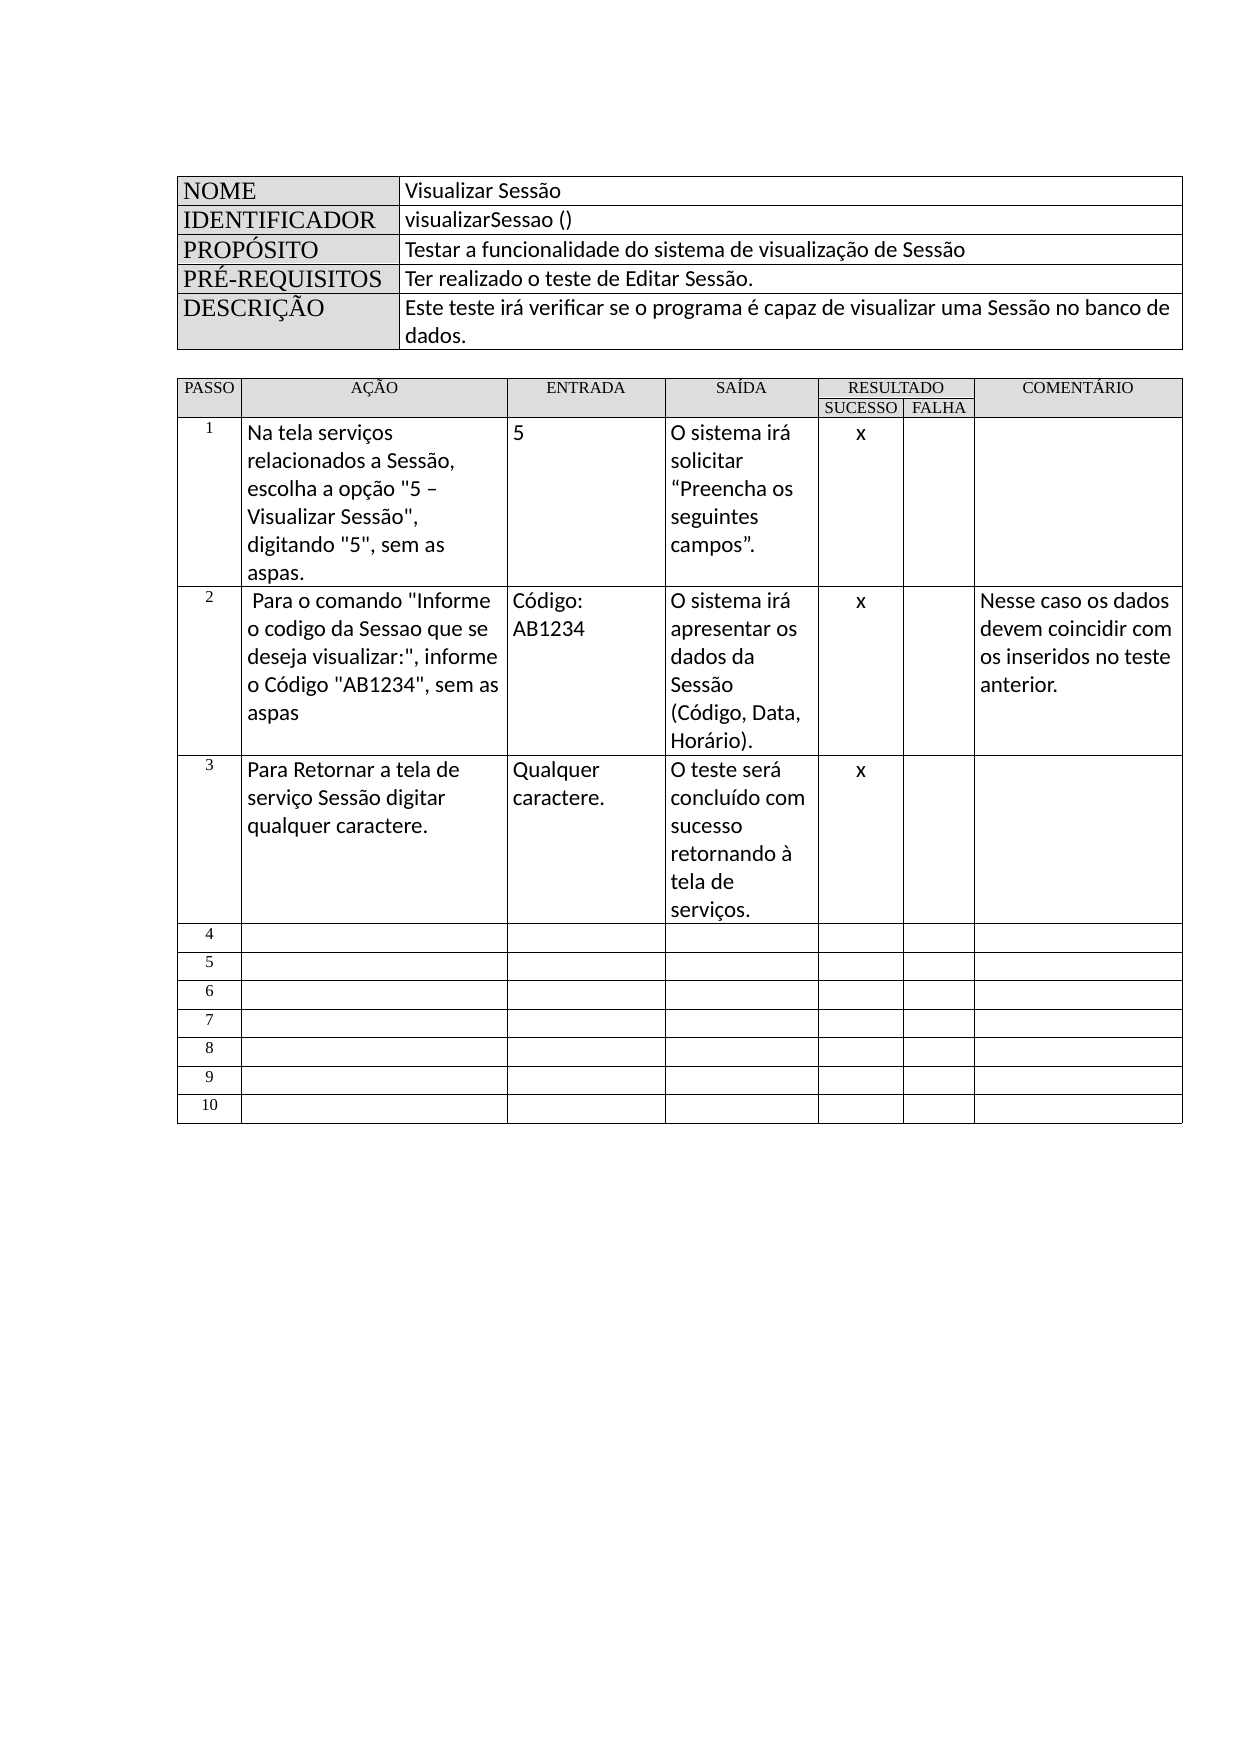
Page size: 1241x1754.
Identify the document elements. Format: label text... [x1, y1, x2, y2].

table_cell [904, 1010, 974, 1037]
table_cell [819, 1067, 903, 1094]
table_cell [508, 1038, 665, 1066]
table_header SAÍDA [666, 379, 818, 417]
table_cell [904, 1038, 974, 1066]
table_cell [666, 953, 818, 980]
table_cell [666, 1067, 818, 1094]
table_cell [508, 924, 665, 952]
table_header AÇÃO [242, 379, 507, 417]
table_cell [666, 981, 818, 1009]
table_cell [666, 1038, 818, 1066]
table_header RESULTADO [819, 379, 974, 397]
table_cell [975, 981, 1182, 1009]
table_cell x [819, 756, 903, 923]
table_header PASSO [178, 379, 241, 417]
table_cell [508, 981, 665, 1009]
table_cell [904, 587, 974, 754]
table_cell 9 [178, 1067, 241, 1094]
table_cell 5 [178, 953, 241, 980]
table_cell [819, 981, 903, 1009]
table_cell [242, 981, 507, 1009]
table_cell [508, 1067, 665, 1094]
table_cell [904, 953, 974, 980]
table_cell 7 [178, 1010, 241, 1037]
table_cell PROPÓSITO [178, 235, 399, 263]
table_cell [242, 1038, 507, 1066]
table_cell [242, 953, 507, 980]
table_cell Para Retornar a tela de serviço Sessão digitar qualquer caractere. [242, 756, 507, 923]
table_cell O teste será concluído com sucesso retornando à tela de serviços. [666, 756, 818, 923]
table_cell [666, 1095, 818, 1123]
table_cell [242, 1010, 507, 1037]
table_cell 1 [178, 418, 241, 586]
table_cell visualizarSessao () [400, 206, 1182, 234]
table_cell Qualquer caractere. [508, 756, 665, 923]
table_cell [508, 1010, 665, 1037]
table_cell [508, 953, 665, 980]
table_cell [242, 924, 507, 952]
table_cell [819, 1010, 903, 1037]
table_cell [666, 924, 818, 952]
table_cell x [819, 418, 903, 586]
table_cell 2 [178, 587, 241, 754]
table_cell [975, 1038, 1182, 1066]
table_cell [819, 1038, 903, 1066]
table_header ENTRADA [508, 379, 665, 417]
table_cell [975, 953, 1182, 980]
table_cell DESCRIÇÃO [178, 294, 399, 349]
table_cell 3 [178, 756, 241, 923]
table_cell [975, 418, 1182, 586]
table_cell [904, 924, 974, 952]
table_cell [904, 1067, 974, 1094]
table_cell FALHA [904, 399, 974, 417]
table_cell [242, 1067, 507, 1094]
table_cell [819, 953, 903, 980]
table_cell Na tela serviços relacionados a Sessão, escolha a opção "5 – Visualizar Sessão", digitando "5", sem as aspas. [242, 418, 507, 586]
table_cell [904, 756, 974, 923]
table_cell [975, 1067, 1182, 1094]
table_cell [975, 1095, 1182, 1123]
table_cell O sistema irá solicitar “Preencha os seguintes campos”. [666, 418, 818, 586]
table_cell [904, 981, 974, 1009]
table_cell 4 [178, 924, 241, 952]
table_cell 6 [178, 981, 241, 1009]
table_cell [904, 418, 974, 586]
table_cell Ter realizado o teste de Editar Sessão. [400, 265, 1182, 293]
table_cell 8 [178, 1038, 241, 1066]
table_cell SUCESSO [819, 399, 903, 417]
table_cell Para o comando "Informe o codigo da Sessao que se deseja visualizar:", informe o Código "AB1234", sem as aspas [242, 587, 507, 754]
table_cell [666, 1010, 818, 1037]
table_cell x [819, 587, 903, 754]
table_header Visualizar Sessão [400, 177, 1182, 205]
table_cell 5 [508, 418, 665, 586]
table_cell Este teste irá verificar se o programa é capaz de visualizar uma Sessão no banco de dados. [400, 294, 1182, 349]
table_cell PRÉ-REQUISITOS [178, 265, 399, 293]
table_cell [904, 1095, 974, 1123]
table_cell Código: AB1234 [508, 587, 665, 754]
table_cell [819, 924, 903, 952]
table_cell [819, 1095, 903, 1123]
table_cell Nesse caso os dados devem coincidir com os inseridos no teste anterior. [975, 587, 1182, 754]
table_cell [975, 924, 1182, 952]
table_cell O sistema irá apresentar os dados da Sessão (Código, Data, Horário). [666, 587, 818, 754]
table_cell [508, 1095, 665, 1123]
table_cell 10 [178, 1095, 241, 1123]
table_header NOME [178, 177, 399, 205]
table_cell IDENTIFICADOR [178, 206, 399, 234]
table_cell Testar a funcionalidade do sistema de visualização de Sessão [400, 235, 1182, 263]
table_cell [975, 756, 1182, 923]
table_cell [975, 1010, 1182, 1037]
table_cell [242, 1095, 507, 1123]
table_header COMENTÁRIO [975, 379, 1182, 417]
